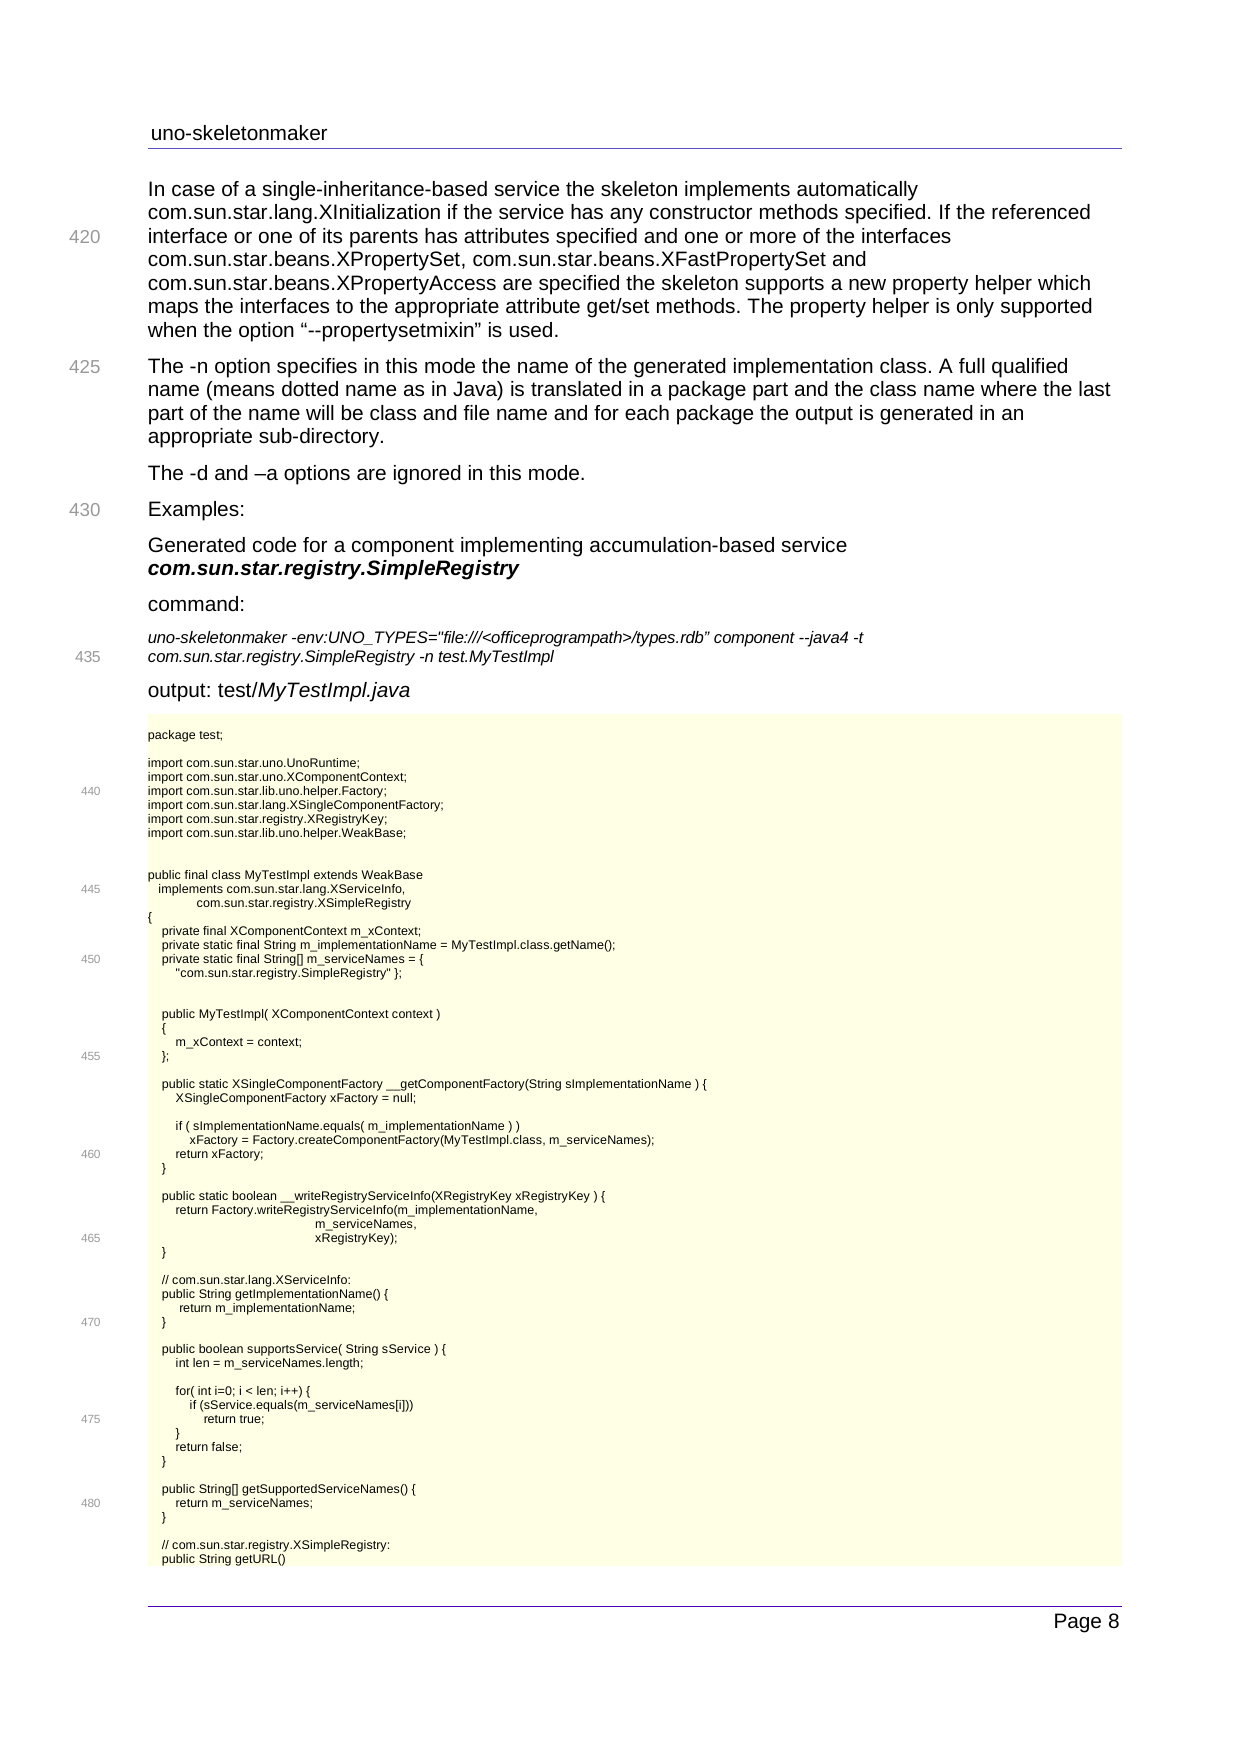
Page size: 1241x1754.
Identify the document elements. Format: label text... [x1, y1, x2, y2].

text import com.sun.star.uno.UnoRuntime; [148, 756, 1122, 770]
text if ( sImplementationName.equals( m_implementationName ) ) [148, 1119, 1122, 1133]
text public String getImplementationName() { [148, 1287, 1122, 1301]
text // com.sun.star.registry.XSimpleRegistry: [148, 1538, 1122, 1552]
text } [148, 1161, 1122, 1175]
text return false; [148, 1440, 1122, 1454]
text return m_implementationName; [148, 1301, 1122, 1314]
text import com.sun.star.lib.uno.helper.Factory; [148, 784, 1122, 798]
text implements com.sun.star.lang.XServiceInfo, [148, 882, 1122, 896]
text m_xContext = context; [148, 1035, 1122, 1049]
text public static boolean __writeRegistryServiceInfo(XRegistryKey xRegistryKey ) { [148, 1189, 1122, 1203]
text public static XSingleComponentFactory __getComponentFactory(String sImplementationName ) { [148, 1077, 1122, 1091]
text { [148, 1021, 1122, 1035]
text } [148, 1245, 1122, 1259]
text private final XComponentContext m_xContext; [148, 924, 1122, 938]
text int len = m_serviceNames.length; [148, 1356, 1122, 1370]
text xRegistryKey); [148, 1231, 1122, 1245]
text }; [148, 1049, 1122, 1063]
text xFactory = Factory.createComponentFactory(MyTestImpl.class, m_serviceNames); [148, 1133, 1122, 1147]
text // com.sun.star.lang.XServiceInfo: [148, 1273, 1122, 1287]
text import com.sun.star.registry.XRegistryKey; [148, 812, 1122, 826]
text Examples: [148, 497, 1122, 521]
text } [148, 1426, 1122, 1440]
text The -n option specifies in this mode the name of the generated implementation class. A full qualified name (means dotted name as in Java) is translated in a package part and the class name where the last part of the name will be class and file name and for each package the output is generated in an appropriate sub-directory. [148, 354, 1122, 448]
text } [148, 1454, 1122, 1468]
text if (sService.equals(m_serviceNames[i])) [148, 1398, 1122, 1412]
text command: [148, 593, 1122, 616]
text import com.sun.star.lang.XSingleComponentFactory; [148, 798, 1122, 812]
text "com.sun.star.registry.SimpleRegistry" }; [148, 966, 1122, 979]
text import com.sun.star.lib.uno.helper.WeakBase; [148, 826, 1122, 840]
text public MyTestImpl( XComponentContext context ) [148, 1007, 1122, 1021]
text package test; [148, 728, 1122, 742]
text } [148, 1510, 1122, 1524]
text Generated code for a component implementing accumulation-based service com.sun.star.registry.SimpleRegistry [148, 533, 1122, 580]
text return Factory.writeRegistryServiceInfo(m_implementationName, [148, 1203, 1122, 1217]
text XSingleComponentFactory xFactory = null; [148, 1091, 1122, 1105]
text return m_serviceNames; [148, 1496, 1122, 1510]
text import com.sun.star.uno.XComponentContext; [148, 770, 1122, 784]
text public boolean supportsService( String sService ) { [148, 1342, 1122, 1356]
text public String[] getSupportedServiceNames() { [148, 1482, 1122, 1496]
text { [148, 910, 1122, 924]
text for( int i=0; i < len; i++) { [148, 1384, 1122, 1398]
text } [148, 1314, 1122, 1328]
text m_serviceNames, [148, 1217, 1122, 1231]
text uno-skeletonmaker -env:UNO_TYPES="file:///<officeprogrampath>/types.rdb” component --java4 -t com.sun.star.registry.SimpleRegistry -n test.MyTestImpl [148, 629, 1122, 666]
text output: test/MyTestImpl.java [148, 678, 1122, 702]
text com.sun.star.registry.XSimpleRegistry [148, 896, 1122, 910]
text private static final String m_implementationName = MyTestImpl.class.getName(); [148, 938, 1122, 952]
text public String getURL() [148, 1552, 1122, 1566]
text private static final String[] m_serviceNames = { [148, 952, 1122, 966]
text The -d and –a options are ignored in this mode. [148, 461, 1122, 484]
text public final class MyTestImpl extends WeakBase [148, 868, 1122, 882]
text return xFactory; [148, 1147, 1122, 1161]
text In case of a single-inheritance-based service the skeleton implements automatically com.sun.star.lang.XInitialization if the service has any constructor methods specified. If the referenced interface or one of its parents has attributes specified and one or more of the interfaces com.sun.star.beans.XPropertySet, com.sun.star.beans.XFastPropertySet and com.sun.star.beans.XPropertyAccess are specified the skeleton supports a new property helper which maps the interfaces to the appropriate attribute get/set methods. The property helper is only supported when the option “--propertysetmixin” is used. [148, 177, 1122, 342]
text return true; [148, 1412, 1122, 1426]
